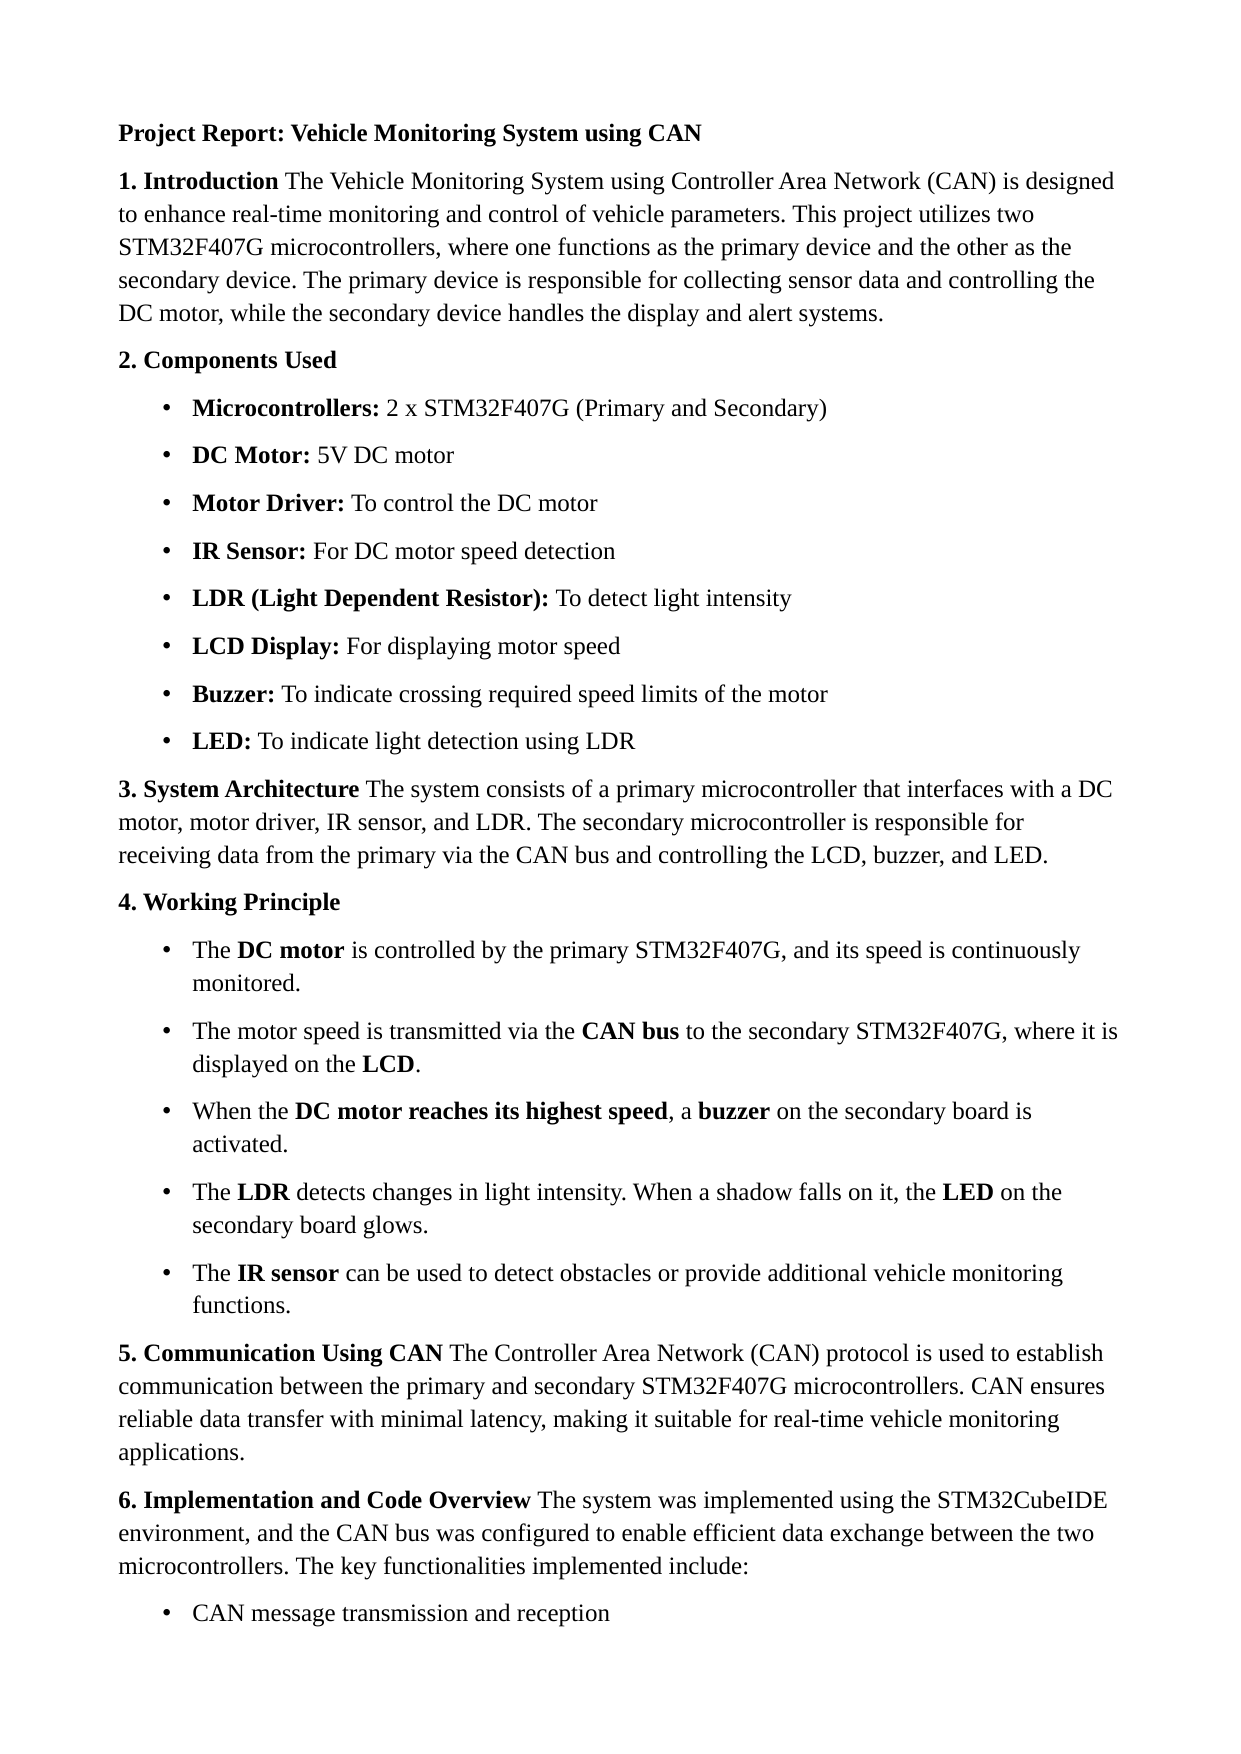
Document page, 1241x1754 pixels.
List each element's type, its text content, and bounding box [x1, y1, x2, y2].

list Motor Driver: To control the DC motor [162, 488, 1122, 517]
list The DC motor is controlled by the primary STM32F407G, and its speed is continuously monitored. [162, 935, 1122, 997]
text 1. Introduction The Vehicle Monitoring System using Controller Area Network (CAN) is designed to enhance real-time monitoring and control of vehicle parameters. This project utilizes two STM32F407G microcontrollers, where one functions as the primary device and the other as the secondary device. The primary device is responsible for collecting sensor data and controlling the DC motor, while the secondary device handles the display and alert systems. [118, 166, 1122, 327]
list LDR (Light Dependent Resistor): To detect light intensity [162, 583, 1122, 612]
text 6. Implementation and Code Overview The system was implemented using the STM32CubeIDE environment, and the CAN bus was configured to enable efficient data exchange between the two microcontrollers. The key functionalities implemented include: [118, 1485, 1122, 1580]
text 2. Components Used [118, 345, 1122, 374]
list When the DC motor reaches its highest speed, a buzzer on the secondary board is activated. [162, 1096, 1122, 1158]
list CAN message transmission and reception [162, 1598, 1122, 1627]
list LCD Display: For displaying motor speed [162, 631, 1122, 660]
text 3. System Architecture The system consists of a primary microcontroller that interfaces with a DC motor, motor driver, IR sensor, and LDR. The secondary microcontroller is responsible for receiving data from the primary via the CAN bus and controlling the LCD, buzzer, and LED. [118, 774, 1122, 869]
list The LDR detects changes in light intensity. When a shadow falls on it, the LED on the secondary board glows. [162, 1177, 1122, 1239]
text 5. Communication Using CAN The Controller Area Network (CAN) protocol is used to establish communication between the primary and secondary STM32F407G microcontrollers. CAN ensures reliable data transfer with minimal latency, making it suitable for real-time vehicle monitoring applications. [118, 1338, 1122, 1466]
list Buzzer: To indicate crossing required speed limits of the motor [162, 679, 1122, 707]
list LED: To indicate light detection using LDR [162, 726, 1122, 755]
list Microcontrollers: 2 x STM32F407G (Primary and Secondary) [162, 393, 1122, 422]
list IR Sensor: For DC motor speed detection [162, 536, 1122, 564]
list The IR sensor can be used to detect obstacles or provide additional vehicle monitoring functions. [162, 1258, 1122, 1319]
text 4. Working Principle [118, 887, 1122, 916]
list DC Motor: 5V DC motor [162, 441, 1122, 469]
text Project Report: Vehicle Monitoring System using CAN [118, 118, 1122, 147]
list The motor speed is transmitted via the CAN bus to the secondary STM32F407G, where it is displayed on the LCD. [162, 1016, 1122, 1077]
